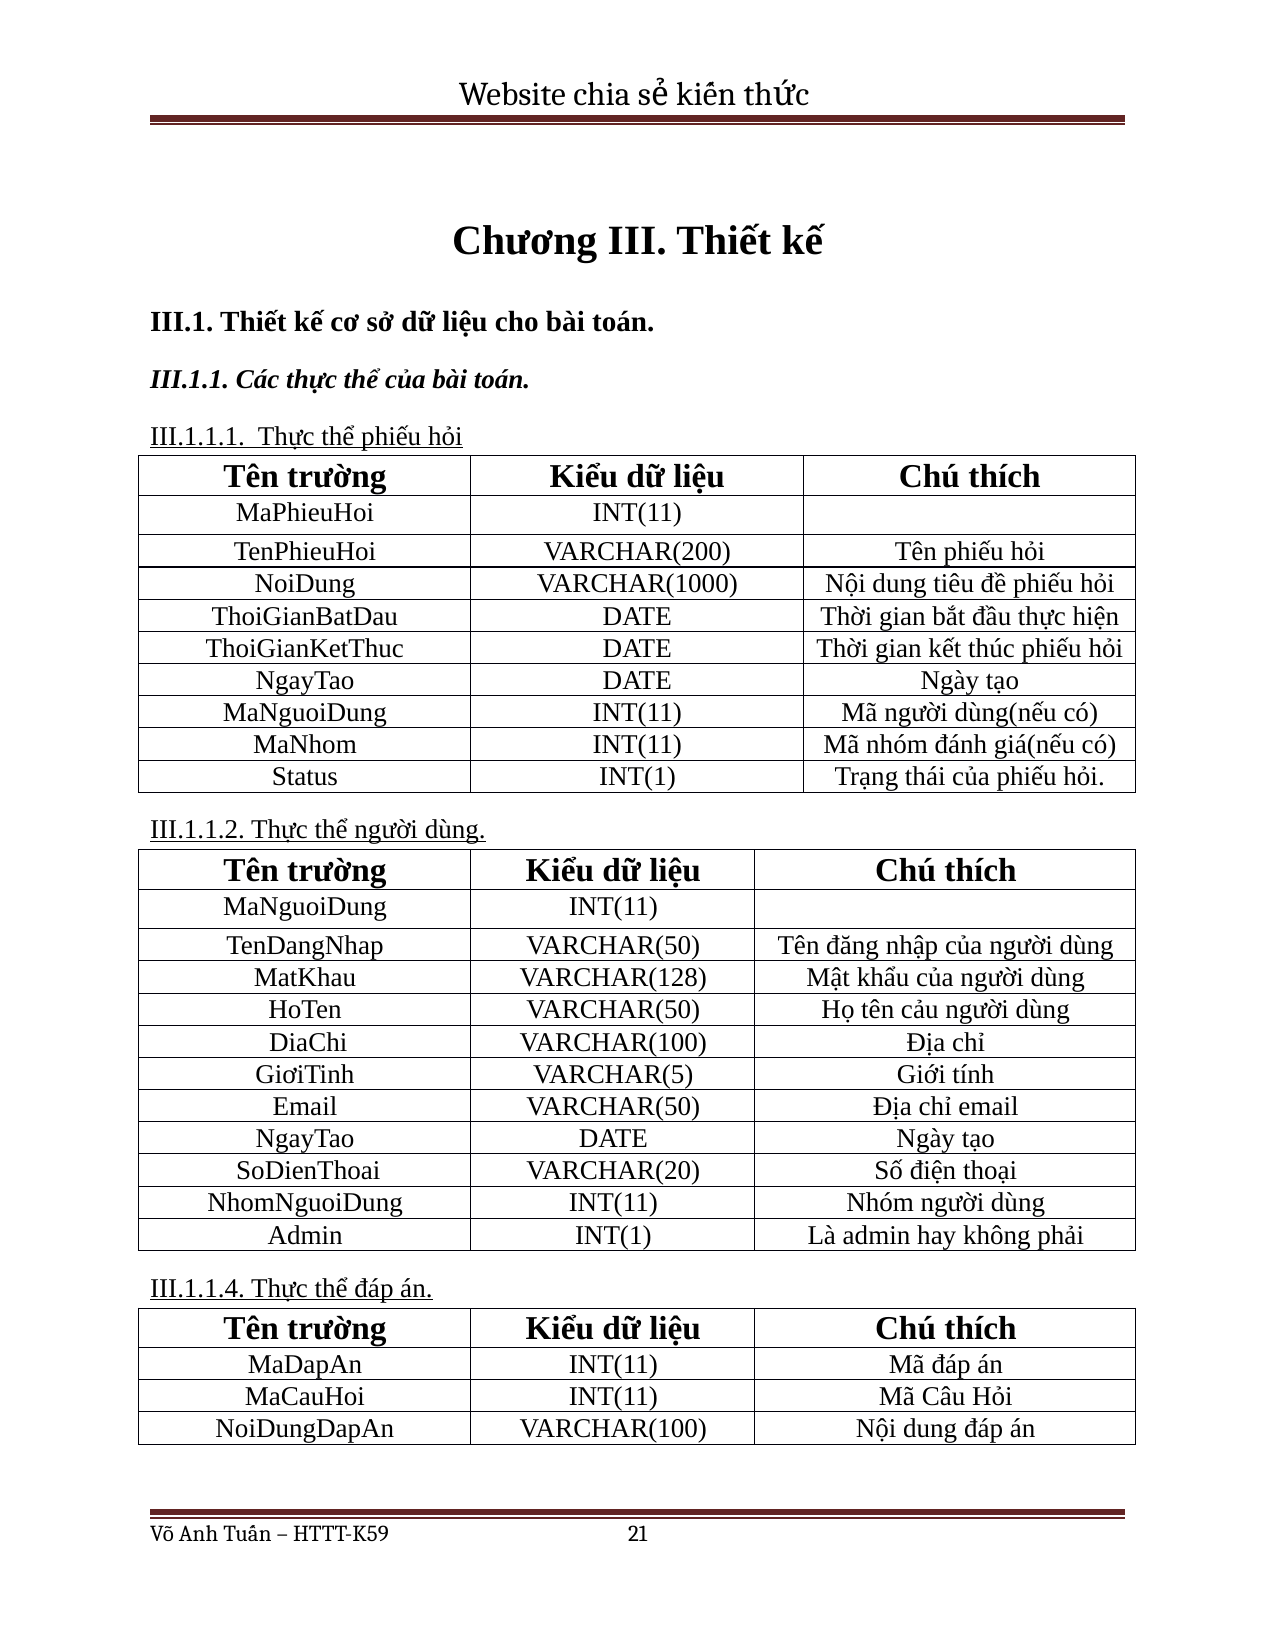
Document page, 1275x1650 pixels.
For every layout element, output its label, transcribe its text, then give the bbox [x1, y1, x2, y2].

table_cell DATE [471, 632, 803, 663]
table_cell VARCHAR(128) [471, 961, 754, 992]
table_cell [804, 496, 1135, 534]
table_cell Nội dung tiêu đề phiếu hỏi [804, 568, 1135, 598]
table_cell INT(11) [471, 890, 754, 928]
table_cell NoiDungDapAn [139, 1412, 470, 1443]
table_header Tên trường [139, 1309, 470, 1347]
table_cell Mã người dùng(nếu có) [804, 696, 1135, 727]
table_cell VARCHAR(200) [471, 535, 803, 566]
table_cell Ngày tạo [755, 1122, 1135, 1153]
table_cell DATE [471, 664, 803, 695]
table_cell Ngày tạo [804, 664, 1135, 695]
table_cell DiaChi [139, 1026, 470, 1057]
subtitle III.1.1.2. Thực thể người dùng. [150, 813, 1125, 845]
table_cell MaNguoiDung [139, 696, 470, 727]
table_cell NhomNguoiDung [139, 1187, 470, 1218]
table_cell VARCHAR(100) [471, 1412, 754, 1443]
subtitle III.1.1. Các thực thể của bài toán. [150, 363, 1125, 394]
table_cell Status [139, 761, 470, 792]
table_cell NoiDung [139, 568, 470, 598]
table_header Chú thích [804, 456, 1135, 495]
table_cell VARCHAR(5) [471, 1058, 754, 1089]
table_header Tên trường [139, 456, 470, 495]
table_cell Địa chỉ [755, 1026, 1135, 1057]
table_header Chú thích [755, 1309, 1135, 1347]
table_cell Số điện thoại [755, 1154, 1135, 1186]
table_cell INT(1) [471, 1219, 754, 1250]
table_cell Thời gian bắt đầu thực hiện [804, 600, 1135, 631]
subtitle III.1.1.4. Thực thể đáp án. [150, 1272, 1125, 1303]
table_header Kiểu dữ liệu [471, 456, 803, 495]
table_cell Là admin hay không phải [755, 1219, 1135, 1250]
table_cell VARCHAR(1000) [471, 568, 803, 598]
table_cell HoTen [139, 994, 470, 1024]
table_cell VARCHAR(20) [471, 1154, 754, 1186]
table_cell ThoiGianBatDau [139, 600, 470, 631]
table_cell Email [139, 1090, 470, 1121]
table_header Chú thích [755, 850, 1135, 889]
table_cell MatKhau [139, 961, 470, 992]
table_cell Tên đăng nhập của người dùng [755, 929, 1135, 960]
subtitle III.1. Thiết kế cơ sở dữ liệu cho bài toán. [150, 304, 1125, 337]
table_cell MaDapAn [139, 1348, 470, 1379]
table_cell Tên phiếu hỏi [804, 535, 1135, 566]
table_cell Admin [139, 1219, 470, 1250]
table_cell NgayTao [139, 1122, 470, 1153]
table_cell Nội dung đáp án [755, 1412, 1135, 1443]
table_cell MaPhieuHoi [139, 496, 470, 534]
table_header Kiểu dữ liệu [471, 850, 754, 889]
table_cell INT(11) [471, 728, 803, 759]
table_cell TenDangNhap [139, 929, 470, 960]
table_cell Mã Câu Hỏi [755, 1380, 1135, 1411]
subtitle Chương III. Thiết kế [150, 215, 1125, 263]
table_header Kiểu dữ liệu [471, 1309, 754, 1347]
table_cell VARCHAR(100) [471, 1026, 754, 1057]
table_cell NgayTao [139, 664, 470, 695]
table_cell MaCauHoi [139, 1380, 470, 1411]
table_cell INT(11) [471, 1187, 754, 1218]
table_cell VARCHAR(50) [471, 994, 754, 1024]
table_cell MaNguoiDung [139, 890, 470, 928]
table_cell INT(11) [471, 496, 803, 534]
table_cell ThoiGianKetThuc [139, 632, 470, 663]
table_cell INT(11) [471, 696, 803, 727]
table_cell [755, 890, 1135, 928]
table_cell Trạng thái của phiếu hỏi. [804, 761, 1135, 792]
table_cell VARCHAR(50) [471, 1090, 754, 1121]
table_cell INT(1) [471, 761, 803, 792]
table_cell Giới tính [755, 1058, 1135, 1089]
table_cell DATE [471, 600, 803, 631]
table_cell Thời gian kết thúc phiếu hỏi [804, 632, 1135, 663]
table_cell Mã nhóm đánh giá(nếu có) [804, 728, 1135, 759]
table_cell VARCHAR(50) [471, 929, 754, 960]
table_cell TenPhieuHoi [139, 535, 470, 566]
table_cell DATE [471, 1122, 754, 1153]
table_cell INT(11) [471, 1380, 754, 1411]
table_cell Địa chỉ email [755, 1090, 1135, 1121]
table_cell Mật khẩu của người dùng [755, 961, 1135, 992]
table_cell INT(11) [471, 1348, 754, 1379]
table_cell Nhóm người dùng [755, 1187, 1135, 1218]
table_cell Họ tên cảu người dùng [755, 994, 1135, 1024]
table_header Tên trường [139, 850, 470, 889]
table_cell Mã đáp án [755, 1348, 1135, 1379]
table_cell SoDienThoai [139, 1154, 470, 1186]
table_cell GiơiTinh [139, 1058, 470, 1089]
subtitle III.1.1.1. Thực thể phiếu hỏi [150, 420, 1125, 451]
table_cell MaNhom [139, 728, 470, 759]
